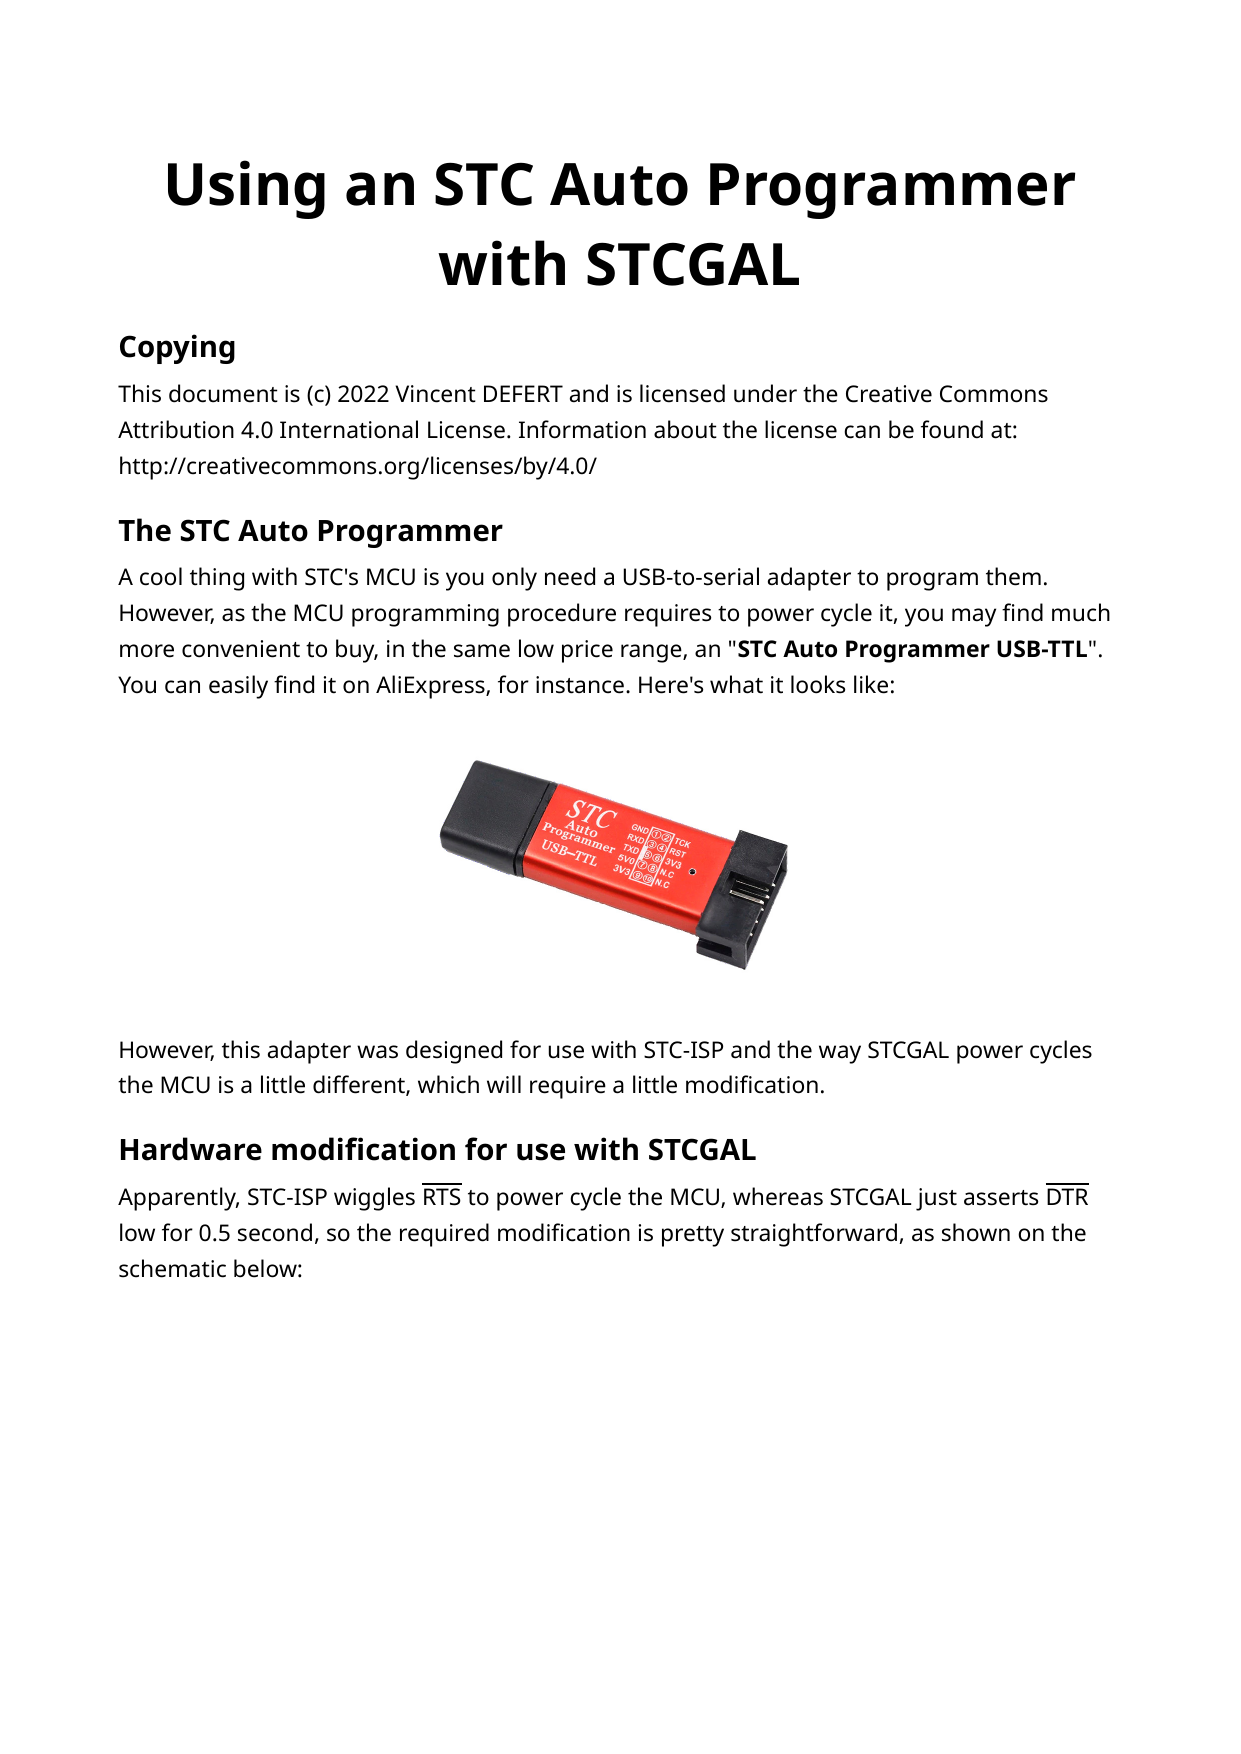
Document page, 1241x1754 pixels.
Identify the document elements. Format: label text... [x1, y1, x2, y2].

picture [419, 716, 821, 1017]
text This document is (c) 2022 Vincent DEFERT and is licensed under the Creative Commons Attribution 4.0 International License. Information about the license can be found at: http://creativecommons.org/licenses/by/4.0/ [118, 378, 1122, 481]
text Apparently, STC-ISP wiggles RTS to power cycle the MCU, whereas STCGAL just asserts DTR low for 0.5 second, so the required modification is pretty straightforward, as shown on the schematic below: [118, 1181, 1122, 1284]
title Using an STC Auto Programmer with STCGAL [118, 143, 1122, 302]
subtitle The STC Auto Programmer [118, 509, 1122, 549]
subtitle Copying [118, 326, 1122, 366]
text A cool thing with STC's MCU is you only need a USB-to-serial adapter to program them. However, as the MCU programming procedure requires to power cycle it, you may find much more convenient to buy, in the same low price range, an "STC Auto Programmer USB-TTL". You can easily find it on AliExpress, for instance. Here's what it looks like: [118, 561, 1122, 700]
subtitle Hardware modification for use with STCGAL [118, 1129, 1122, 1169]
text However, this adapter was designed for use with STC-ISP and the way STCGAL power cycles the MCU is a little different, which will require a little modification. [118, 1033, 1122, 1101]
